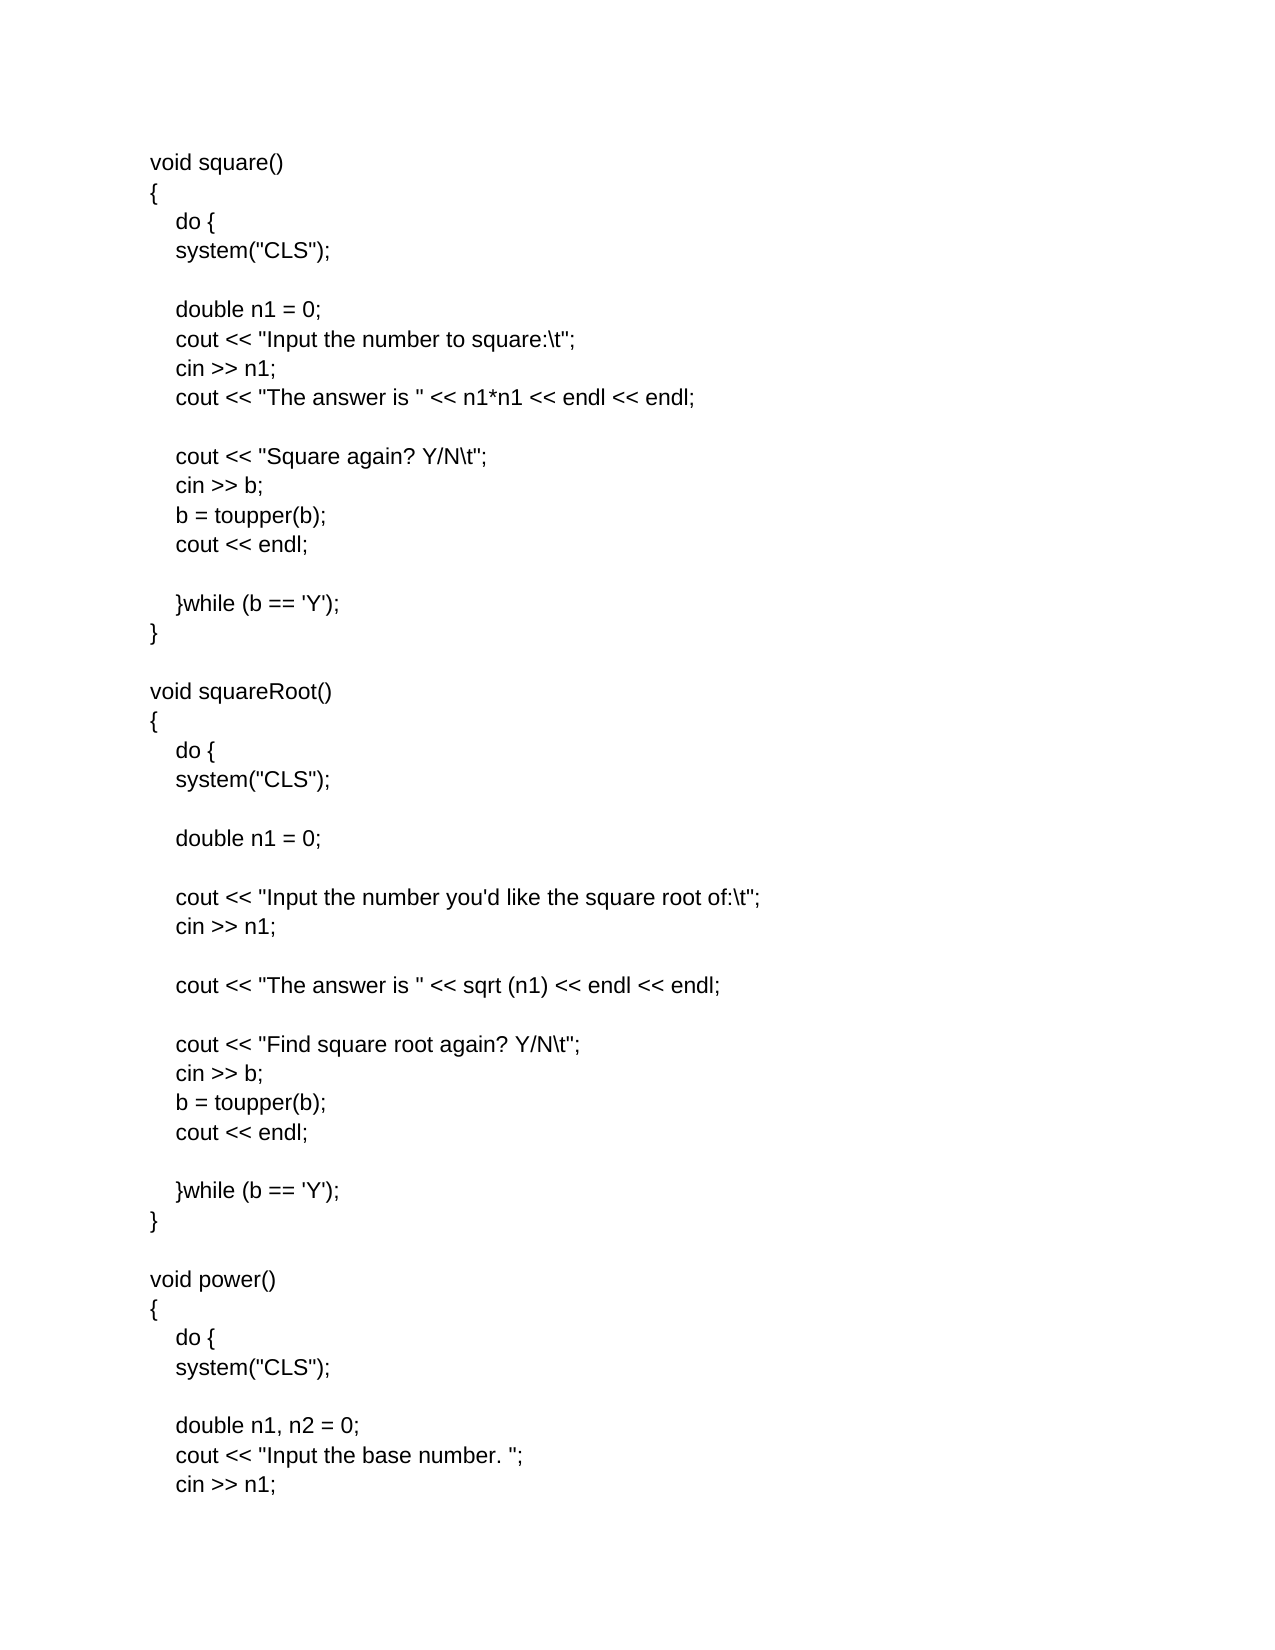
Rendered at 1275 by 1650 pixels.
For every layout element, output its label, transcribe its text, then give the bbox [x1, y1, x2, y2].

text cout << "Square again? Y/N\t"; [150, 444, 1125, 469]
text cout << "Find square root again? Y/N\t"; [150, 1031, 1125, 1057]
text { [150, 708, 1125, 734]
text cout << "Input the number you'd like the square root of:\t"; [150, 884, 1125, 910]
text }while (b == 'Y'); [150, 591, 1125, 616]
text cin >> b; [150, 1061, 1125, 1086]
text { [150, 1296, 1125, 1321]
text do { [150, 209, 1125, 234]
text cout << "Input the number to square:\t"; [150, 326, 1125, 352]
text cout << "The answer is " << sqrt (n1) << endl << endl; [150, 972, 1125, 998]
text void squareRoot() [150, 679, 1125, 704]
text cout << endl; [150, 1119, 1125, 1145]
text do { [150, 1325, 1125, 1351]
text b = toupper(b); [150, 502, 1125, 528]
text cin >> b; [150, 473, 1125, 499]
text void power() [150, 1266, 1125, 1292]
text double n1 = 0; [150, 297, 1125, 322]
text system("CLS"); [150, 1354, 1125, 1380]
text } [150, 1207, 1125, 1233]
text cout << endl; [150, 532, 1125, 557]
text void square() [150, 150, 1125, 176]
text double n1, n2 = 0; [150, 1413, 1125, 1439]
text cout << "Input the base number. "; [150, 1442, 1125, 1468]
text do { [150, 737, 1125, 763]
text cin >> n1; [150, 914, 1125, 939]
text }while (b == 'Y'); [150, 1178, 1125, 1204]
text cin >> n1; [150, 356, 1125, 381]
text system("CLS"); [150, 767, 1125, 792]
text system("CLS"); [150, 238, 1125, 264]
text { [150, 179, 1125, 205]
text b = toupper(b); [150, 1090, 1125, 1116]
text cout << "The answer is " << n1*n1 << endl << endl; [150, 385, 1125, 411]
text } [150, 620, 1125, 646]
text cin >> n1; [150, 1472, 1125, 1497]
text double n1 = 0; [150, 826, 1125, 851]
